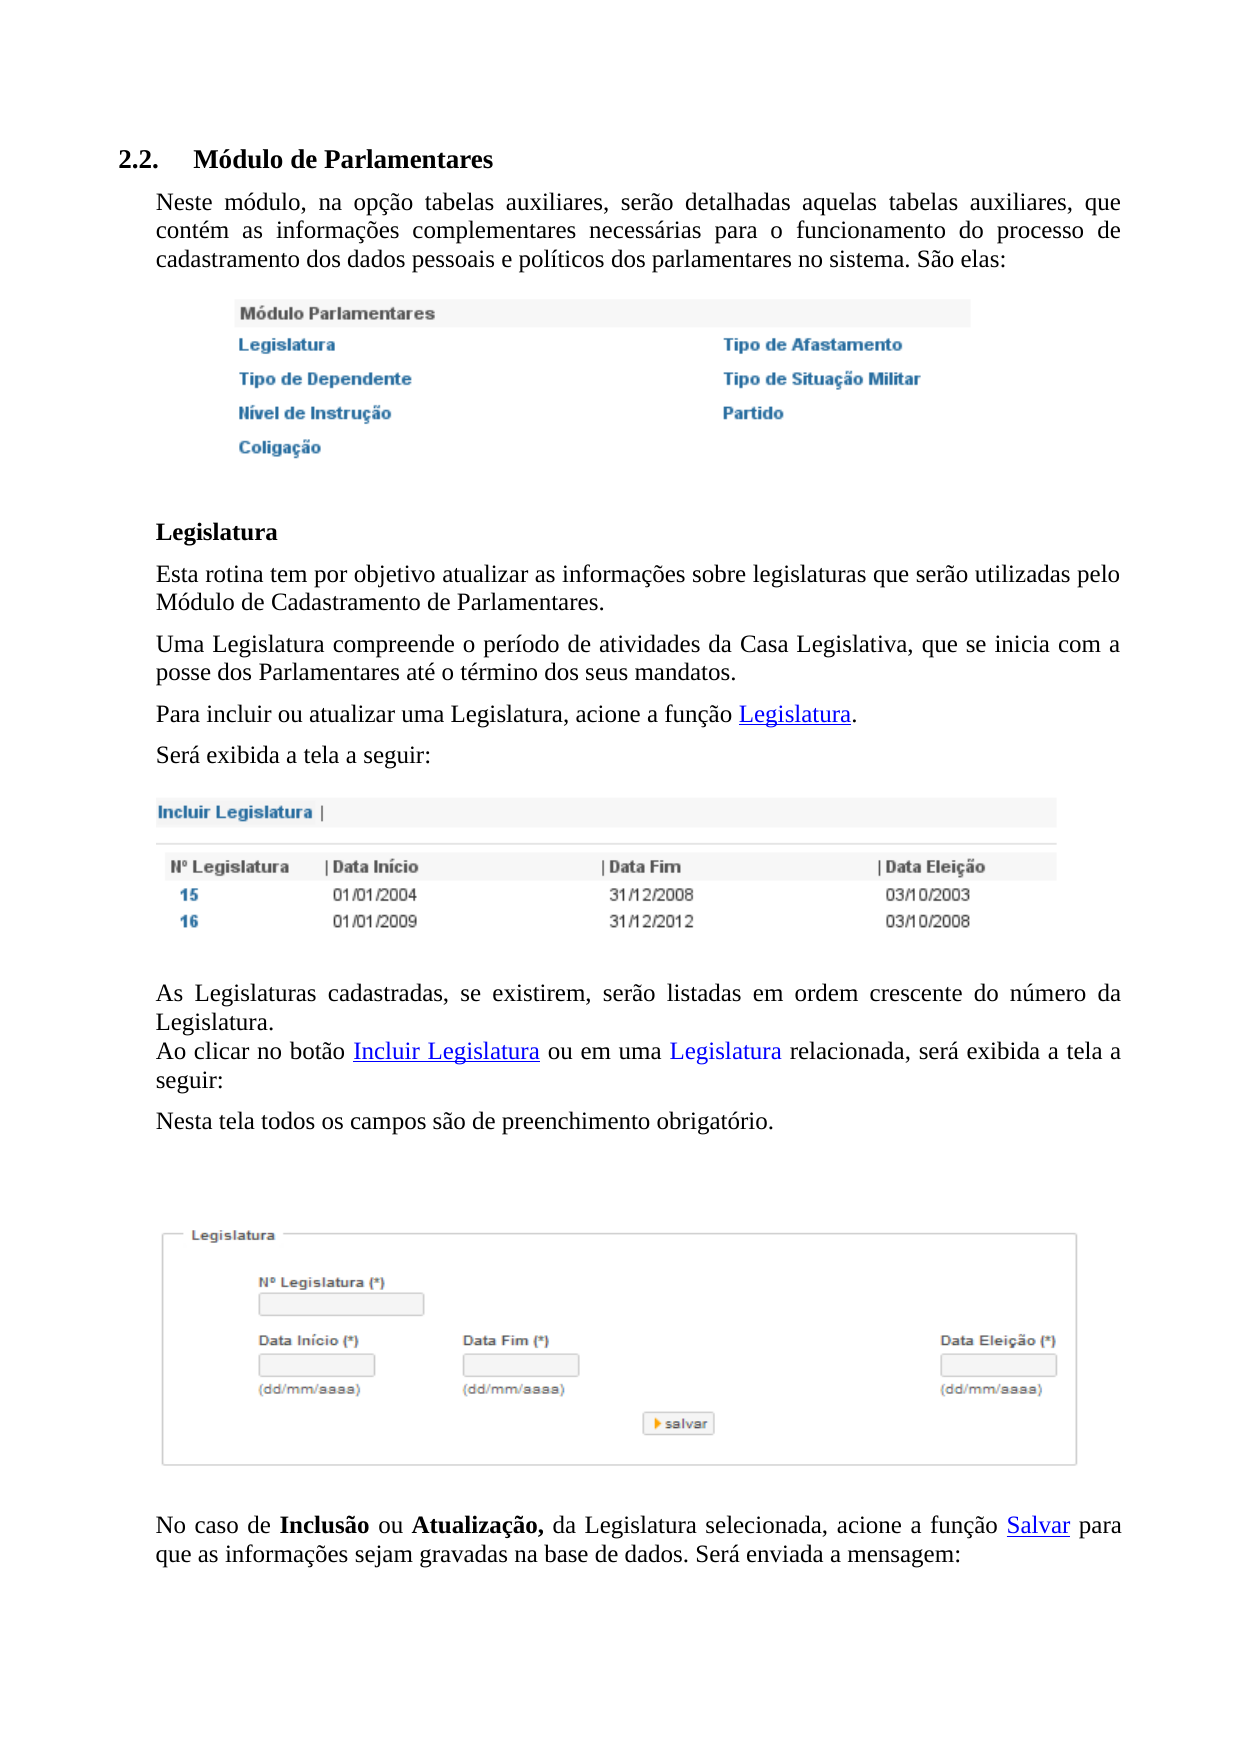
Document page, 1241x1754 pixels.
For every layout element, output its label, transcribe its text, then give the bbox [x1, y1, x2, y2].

text Nesta tela todos os campos são de preenchimento obrigatório. [156, 1106, 1122, 1135]
text As Legislaturas cadastradas, se existirem, serão listadas em ordem crescente do número da Legislatura. [155, 978, 1122, 1036]
text Legislatura [156, 517, 1122, 546]
picture [159, 1229, 1082, 1470]
text Será exibida a tela a seguir: [156, 740, 1122, 769]
subtitle 2.2. Módulo de Parlamentares [118, 143, 1122, 174]
text Uma Legislatura compreende o período de atividades da Casa Legislativa, que se inicia com a posse dos Parlamentares até o término dos seus mandatos. [156, 629, 1122, 686]
text No caso de Inclusão ou Atualização, da Legislatura selecionada, acione a função Salvar para que as informações sejam gravadas na base de dados. Será enviada a mensagem: [155, 1511, 1122, 1568]
picture [156, 795, 1057, 937]
text Para incluir ou atualizar uma Legislatura, acione a função Legislatura. [156, 699, 1122, 727]
picture [224, 298, 971, 463]
text Neste módulo, na opção tabelas auxiliares, serão detalhadas aquelas tabelas auxiliares, que contém as informações complementares necessárias para o funcionamento do processo de cadastramento dos dados pessoais e políticos dos parlamentares no sistema. São elas: [156, 187, 1122, 273]
text Esta rotina tem por objetivo atualizar as informações sobre legislaturas que serão utilizadas pelo Módulo de Cadastramento de Parlamentares. [156, 559, 1122, 616]
text Ao clicar no botão Incluir Legislatura ou em uma Legislatura relacionada, será exibida a tela a seguir: [156, 1036, 1122, 1093]
